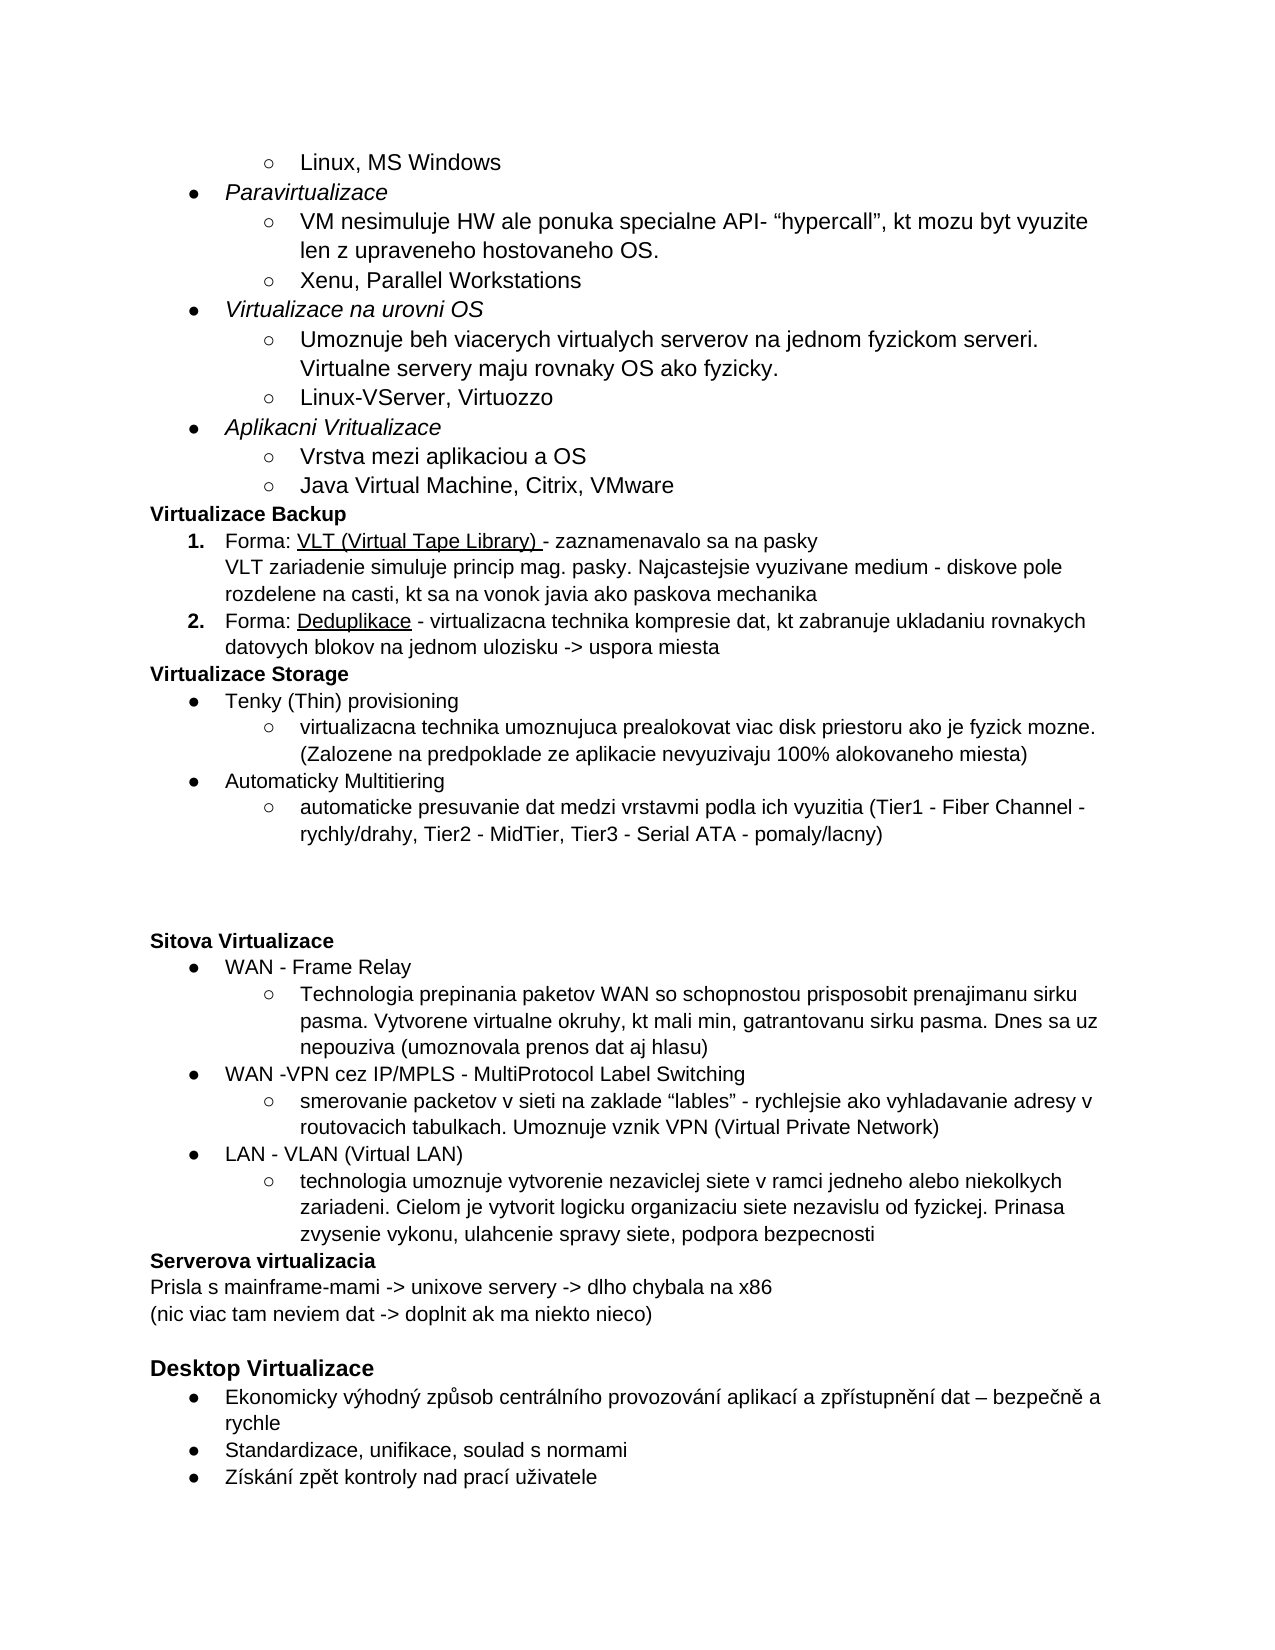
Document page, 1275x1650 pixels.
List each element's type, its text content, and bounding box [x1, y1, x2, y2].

list technologia umoznuje vytvorenie nezaviclej siete v ramci jedneho alebo niekolkych zariadeni. Cielom je vytvorit logicku organizaciu siete nezavislu od fyzickej. Prinasa zvysenie vykonu, ulahcenie spravy siete, podpora bezpecnosti [262, 1169, 1125, 1246]
list virtualizacna technika umoznujuca prealokovat viac disk priestoru ako je fyzick mozne. (Zalozene na predpoklade ze aplikacie nevyuzivaju 100% alokovaneho miesta) [262, 716, 1125, 766]
list Aplikacni Vritualizace [187, 414, 1125, 440]
list WAN -VPN cez IP/MPLS - MultiProtocol Label Switching [187, 1062, 1125, 1086]
list Linux-VServer, Virtuozzo [262, 385, 1125, 411]
text Virtualizace Storage [150, 662, 1125, 686]
list Java Virtual Machine, Citrix, VMware [262, 473, 1125, 499]
list Virtualizace na urovni OS [187, 297, 1125, 322]
text VLT zariadenie simuluje princip mag. pasky. Najcastejsie vyuzivane medium - diskove pole rozdelene na casti, kt sa na vonok javia ako paskova mechanika [225, 556, 1125, 606]
list Linux, MS Windows [262, 150, 1125, 176]
list Získání zpět kontroly nad prací uživatele [187, 1465, 1125, 1488]
list Forma: Deduplikace - virtualizacna technika kompresie dat, kt zabranuje ukladaniu rovnakych datovych blokov na jednom ulozisku -> uspora miesta [187, 609, 1125, 659]
list Forma: VLT (Virtual Tape Library) - zaznamenavalo sa na pasky [187, 529, 1125, 552]
list Paravirtualizace [187, 179, 1125, 205]
text Virtualizace Backup [150, 502, 1125, 526]
text (nic viac tam neviem dat -> doplnit ak ma niekto nieco) [150, 1302, 1125, 1326]
list Technologia prepinania paketov WAN so schopnostou prisposobit prenajimanu sirku pasma. Vytvorene virtualne okruhy, kt mali min, gatrantovanu sirku pasma. Dnes sa uz nepouziva (umoznovala prenos dat aj hlasu) [262, 982, 1125, 1059]
list Xenu, Parallel Workstations [262, 267, 1125, 293]
list automaticke presuvanie dat medzi vrstavmi podla ich vyuzitia (Tier1 - Fiber Channel - rychly/drahy, Tier2 - MidTier, Tier3 - Serial ATA - pomaly/lacny) [262, 796, 1125, 846]
list WAN - Frame Relay [187, 956, 1125, 979]
list Vrstva mezi aplikaciou a OS [262, 444, 1125, 469]
list VM nesimuluje HW ale ponuka specialne API- “hypercall”, kt mozu byt vyuzite len z upraveneho hostovaneho OS. [262, 209, 1125, 264]
text Desktop Virtualizace [150, 1356, 1125, 1381]
list LAN - VLAN (Virtual LAN) [187, 1142, 1125, 1166]
list Automaticky Multitiering [187, 769, 1125, 792]
text Sitova Virtualizace [150, 929, 1125, 952]
list Standardizace, unifikace, soulad s normami [187, 1438, 1125, 1462]
text Prisla s mainframe-mami -> unixove servery -> dlho chybala na x86 [150, 1276, 1125, 1299]
list smerovanie packetov v sieti na zaklade “lables” - rychlejsie ako vyhladavanie adresy v routovacich tabulkach. Umoznuje vznik VPN (Virtual Private Network) [262, 1089, 1125, 1139]
list Ekonomicky výhodný způsob centrálního provozování aplikací a zpřístupnění dat – bezpečně a rychle [187, 1385, 1125, 1435]
list Umoznuje beh viacerych virtualych serverov na jednom fyzickom serveri. Virtualne servery maju rovnaky OS ako fyzicky. [262, 326, 1125, 381]
text Serverova virtualizacia [150, 1249, 1125, 1272]
list Tenky (Thin) provisioning [187, 689, 1125, 712]
